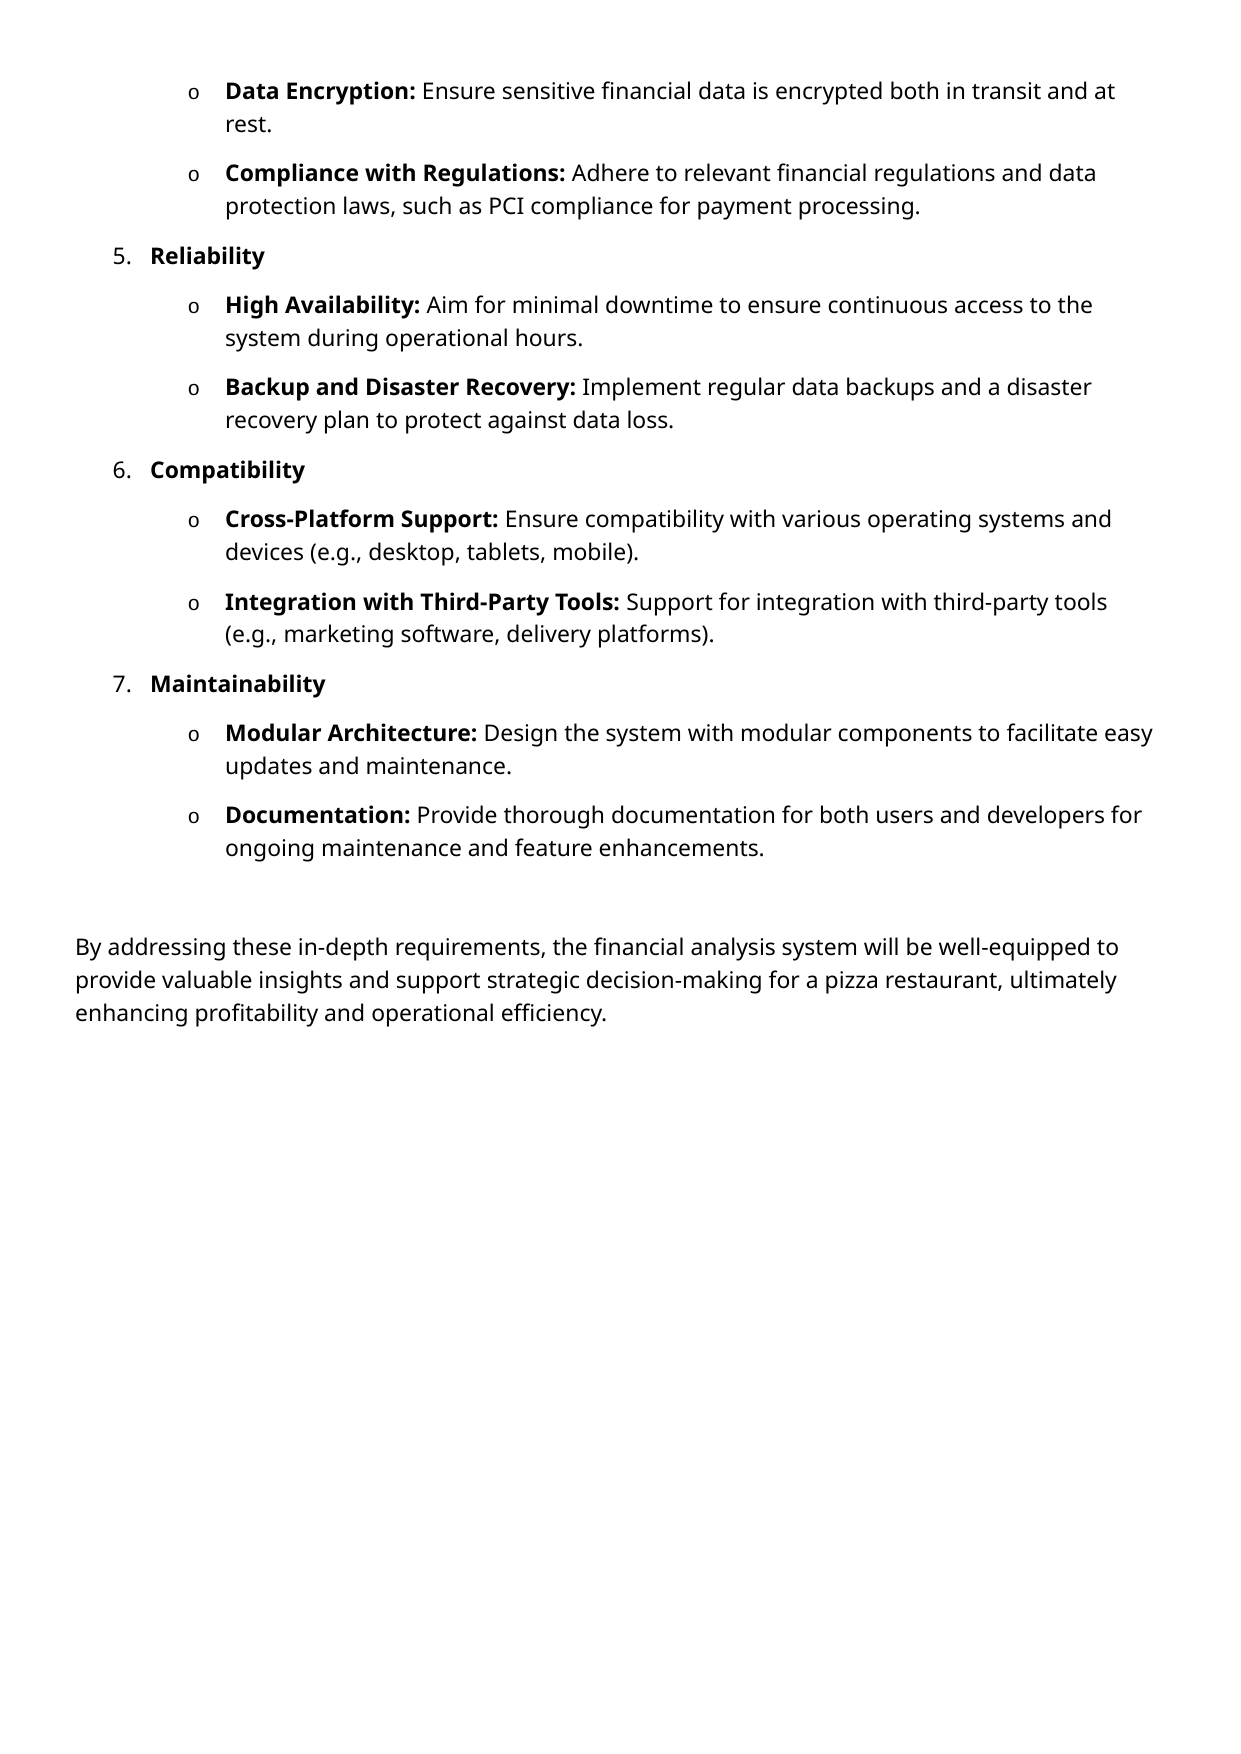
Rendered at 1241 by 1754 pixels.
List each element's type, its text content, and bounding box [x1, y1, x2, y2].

list Modular Architecture: Design the system with modular components to facilitate easy updates and maintenance. [187, 717, 1165, 781]
list Data Encryption: Ensure sensitive financial data is encrypted both in transit and at rest. [187, 75, 1165, 139]
list Maintainability [112, 668, 1165, 699]
text By addressing these in-depth requirements, the financial analysis system will be well-equipped to provide valuable insights and support strategic decision-making for a pizza restaurant, ultimately enhancing profitability and operational efficiency. [75, 931, 1165, 1028]
list Backup and Disaster Recovery: Implement regular data backups and a disaster recovery plan to protect against data loss. [187, 371, 1165, 435]
list Reliability [112, 239, 1165, 271]
list Cross-Platform Support: Ensure compatibility with various operating systems and devices (e.g., desktop, tablets, mobile). [187, 503, 1165, 567]
list Documentation: Provide thorough documentation for both users and developers for ongoing maintenance and feature enhancements. [187, 799, 1165, 863]
list Integration with Third-Party Tools: Support for integration with third-party tools (e.g., marketing software, delivery platforms). [187, 585, 1165, 649]
list Compatibility [112, 454, 1165, 485]
list High Availability: Aim for minimal downtime to ensure continuous access to the system during operational hours. [187, 289, 1165, 353]
list Compliance with Regulations: Adhere to relevant financial regulations and data protection laws, such as PCI compliance for payment processing. [187, 157, 1165, 221]
